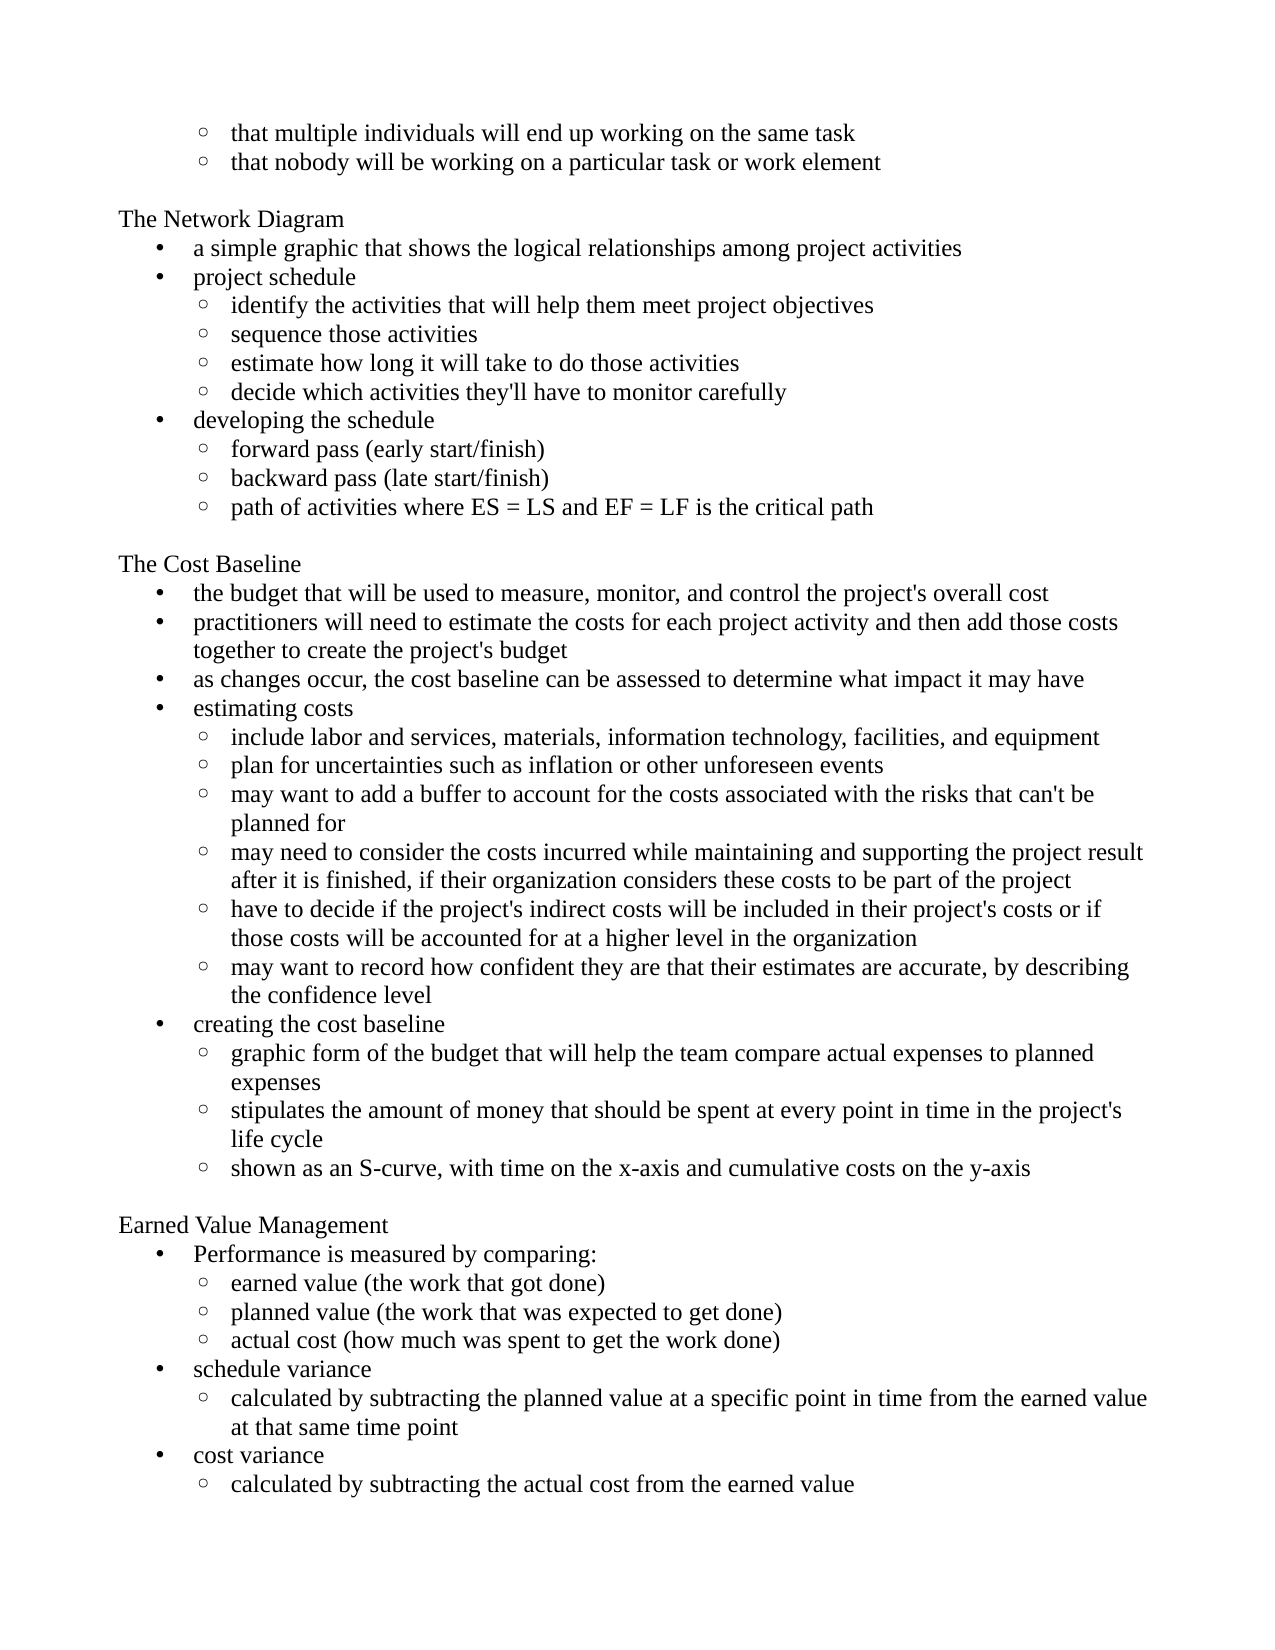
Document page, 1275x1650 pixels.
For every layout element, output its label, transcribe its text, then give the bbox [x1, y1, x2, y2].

list earned value (the work that got done) [193, 1268, 1157, 1297]
list backward pass (late start/finish) [193, 463, 1157, 492]
list a simple graphic that shows the logical relationships among project activities [156, 233, 1157, 262]
list forward pass (early start/finish) [193, 434, 1157, 463]
list as changes occur, the cost baseline can be assessed to determine what impact it may have [156, 664, 1157, 693]
list include labor and services, materials, information technology, facilities, and equipment [193, 722, 1157, 751]
list Performance is measured by comparing: [156, 1239, 1157, 1268]
list estimate how long it will take to do those activities [193, 348, 1157, 377]
list creating the cost baseline [156, 1009, 1157, 1038]
list project schedule [156, 262, 1157, 291]
list schedule variance [156, 1354, 1157, 1383]
list the budget that will be used to measure, monitor, and control the project's overall cost [156, 578, 1157, 607]
text Earned Value Management [118, 1211, 1157, 1239]
list may need to consider the costs incurred while maintaining and supporting the project result after it is finished, if their organization considers these costs to be part of the project [193, 837, 1157, 894]
list path of activities where ES = LS and EF = LF is the critical path [193, 492, 1157, 521]
list calculated by subtracting the planned value at a specific point in time from the earned value at that same time point [193, 1383, 1157, 1441]
list practitioners will need to estimate the costs for each project activity and then add those costs together to create the project's budget [156, 607, 1157, 664]
list have to decide if the project's indirect costs will be included in their project's costs or if those costs will be accounted for at a higher level in the organization [193, 894, 1157, 952]
text The Cost Baseline [118, 549, 1157, 578]
list that nobody will be working on a particular task or work element [193, 147, 1157, 176]
list developing the schedule [156, 406, 1157, 434]
list calculated by subtracting the actual cost from the earned value [193, 1469, 1157, 1498]
list decide which activities they'll have to monitor carefully [193, 377, 1157, 406]
list shown as an S-curve, with time on the x-axis and cumulative costs on the y-axis [193, 1153, 1157, 1182]
list sequence those activities [193, 319, 1157, 348]
list actual cost (how much was spent to get the work done) [193, 1326, 1157, 1354]
list planned value (the work that was expected to get done) [193, 1297, 1157, 1326]
list identify the activities that will help them meet project objectives [193, 291, 1157, 319]
list graphic form of the budget that will help the team compare actual expenses to planned expenses [193, 1038, 1157, 1096]
list may want to add a buffer to account for the costs associated with the risks that can't be planned for [193, 779, 1157, 837]
list may want to record how confident they are that their estimates are accurate, by describing the confidence level [193, 952, 1157, 1009]
list cost variance [156, 1441, 1157, 1469]
list that multiple individuals will end up working on the same task [193, 118, 1157, 147]
list stipulates the amount of money that should be spent at every point in time in the project's life cycle [193, 1096, 1157, 1153]
list estimating costs [156, 693, 1157, 722]
list plan for uncertainties such as inflation or other unforeseen events [193, 751, 1157, 779]
text The Network Diagram [118, 204, 1157, 233]
